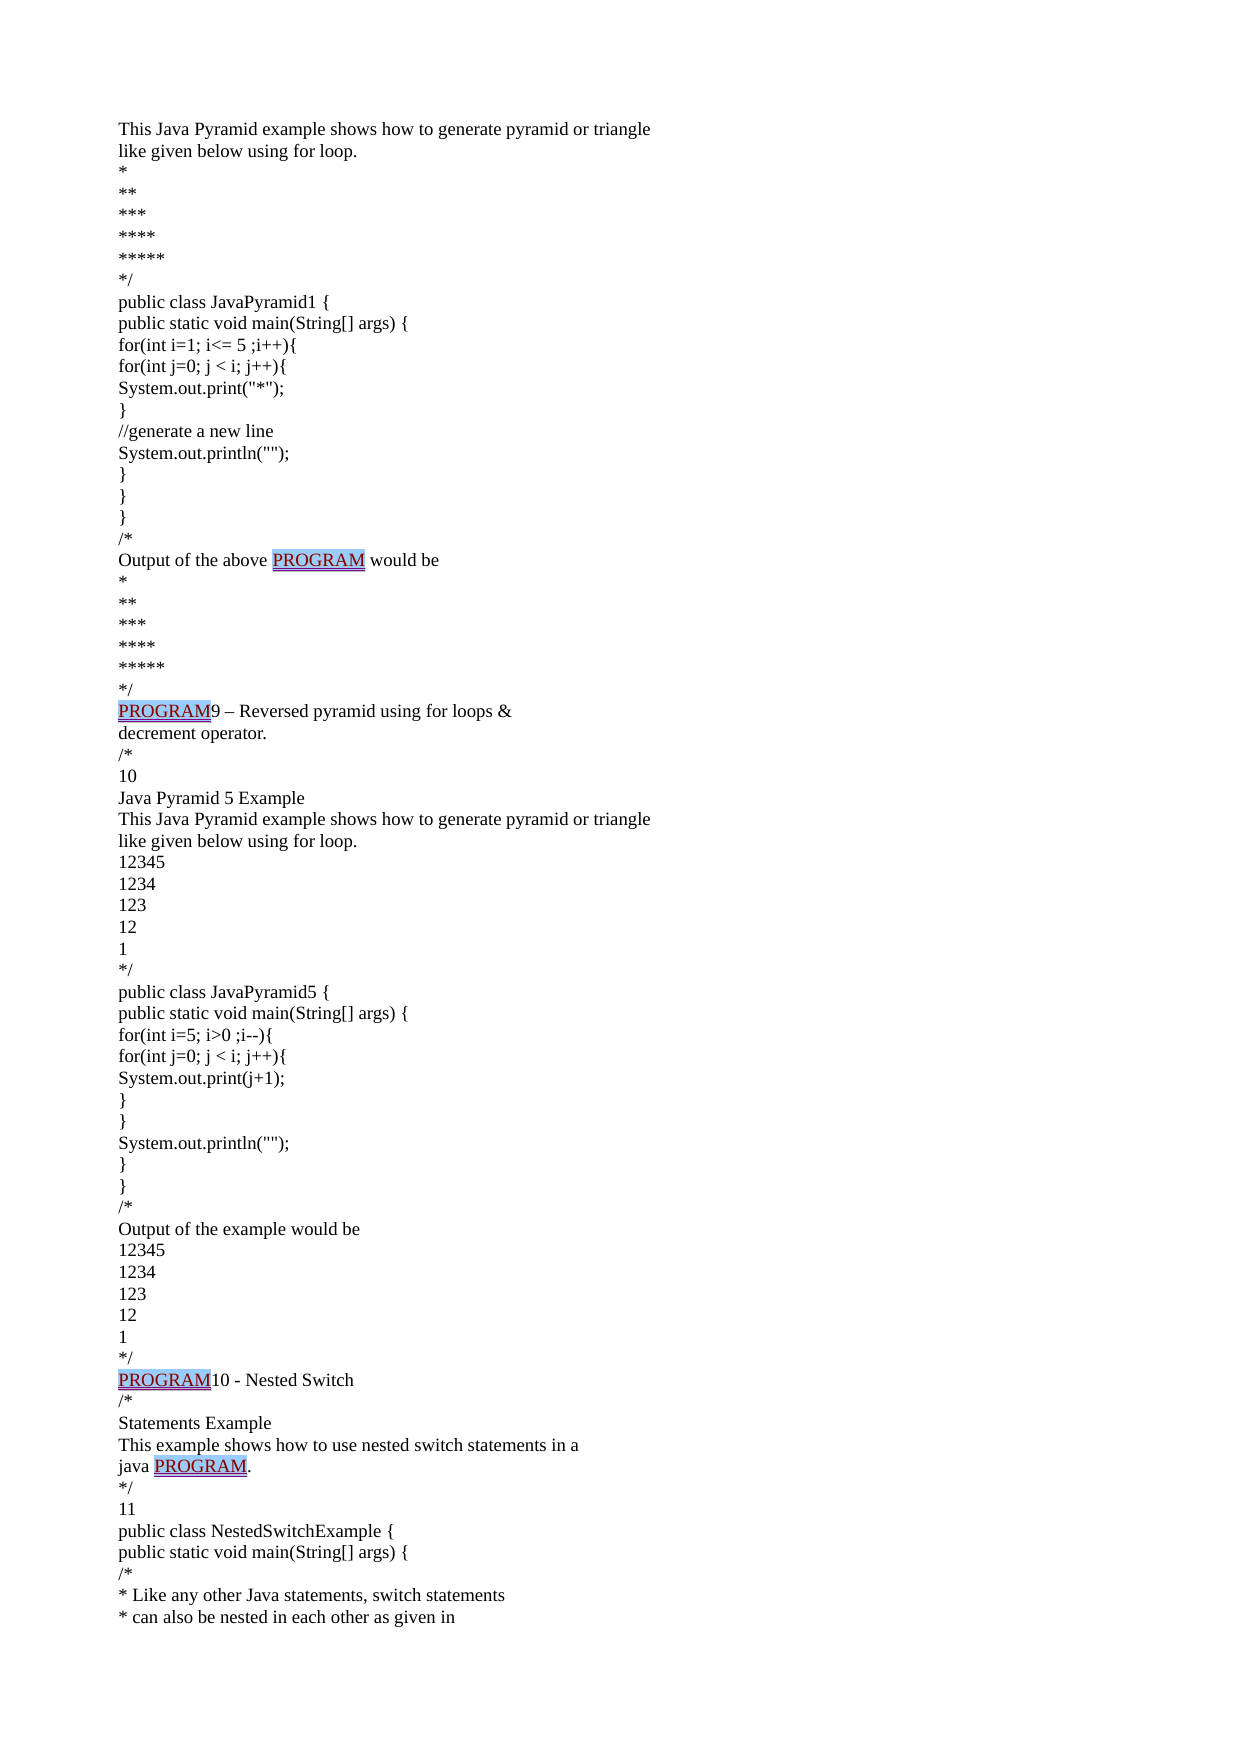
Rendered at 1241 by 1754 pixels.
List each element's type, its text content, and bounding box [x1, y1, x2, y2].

text */ [118, 959, 1122, 981]
text System.out.print("*"); [118, 377, 1122, 398]
text *** [118, 614, 1122, 636]
text * [118, 571, 1122, 592]
text ***** [118, 657, 1122, 679]
text public static void main(String[] args) { [118, 1002, 1122, 1024]
text } [118, 1110, 1122, 1132]
text /* [118, 1196, 1122, 1218]
text public class NestedSwitchExample { [118, 1520, 1122, 1541]
text **** [118, 636, 1122, 657]
text for(int j=0; j < i; j++){ [118, 1045, 1122, 1067]
text /* [118, 1563, 1122, 1584]
text System.out.println(""); [118, 1132, 1122, 1153]
text *** [118, 204, 1122, 226]
text 123 [118, 1282, 1122, 1304]
text System.out.println(""); [118, 442, 1122, 463]
text } [118, 1153, 1122, 1175]
text */ [118, 1477, 1122, 1498]
text Output of the example would be [118, 1218, 1122, 1239]
text */ [118, 679, 1122, 700]
text like given below using for loop. [118, 830, 1122, 851]
text This example shows how to use nested switch statements in a [118, 1433, 1122, 1455]
text java program. [118, 1455, 1119, 1477]
text **** [118, 226, 1122, 247]
text * can also be nested in each other as given in [118, 1606, 1122, 1627]
text } [118, 398, 1122, 420]
text for(int j=0; j < i; j++){ [118, 355, 1122, 377]
text Statements Example [118, 1412, 1122, 1433]
text 12 [118, 1304, 1122, 1326]
text 11 [118, 1498, 1122, 1520]
text */ [118, 1347, 1122, 1369]
text */ [118, 269, 1122, 291]
text 10 [118, 765, 1122, 787]
text /* [118, 528, 1122, 549]
text public class JavaPyramid5 { [118, 981, 1122, 1002]
text ***** [118, 247, 1122, 269]
text 12345 [118, 1239, 1122, 1261]
text } [118, 506, 1122, 528]
text ** [118, 183, 1122, 204]
text } [118, 485, 1122, 506]
text for(int i=5; i>0 ;i--){ [118, 1024, 1122, 1045]
text 1 [118, 937, 1122, 959]
text System.out.print(j+1); [118, 1067, 1122, 1088]
text * [118, 161, 1122, 183]
text } [118, 1088, 1122, 1110]
text public static void main(String[] args) { [118, 312, 1122, 334]
text ** [118, 592, 1122, 614]
text } [118, 1175, 1122, 1196]
text for(int i=1; i<= 5 ;i++){ [118, 334, 1122, 355]
text program9 – Reversed pyramid using for loops & [118, 700, 1119, 722]
text * Like any other Java statements, switch statements [118, 1584, 1122, 1606]
text /* [118, 743, 1122, 765]
text program10 - Nested Switch [118, 1369, 1119, 1390]
text This Java Pyramid example shows how to generate pyramid or triangle [118, 808, 1122, 830]
text like given below using for loop. [118, 140, 1122, 161]
text //generate a new line [118, 420, 1122, 442]
text 1234 [118, 1261, 1122, 1282]
text 12345 [118, 851, 1122, 873]
text decrement operator. [118, 722, 1122, 743]
text public static void main(String[] args) { [118, 1541, 1122, 1563]
text 1 [118, 1326, 1122, 1347]
text /* [118, 1390, 1122, 1412]
text 12 [118, 916, 1122, 937]
text This Java Pyramid example shows how to generate pyramid or triangle [118, 118, 1122, 140]
text } [118, 463, 1122, 485]
text Java Pyramid 5 Example [118, 787, 1122, 808]
text public class JavaPyramid1 { [118, 291, 1122, 312]
text 1234 [118, 873, 1122, 894]
text 123 [118, 894, 1122, 916]
text Output of the above program would be [118, 549, 1119, 571]
